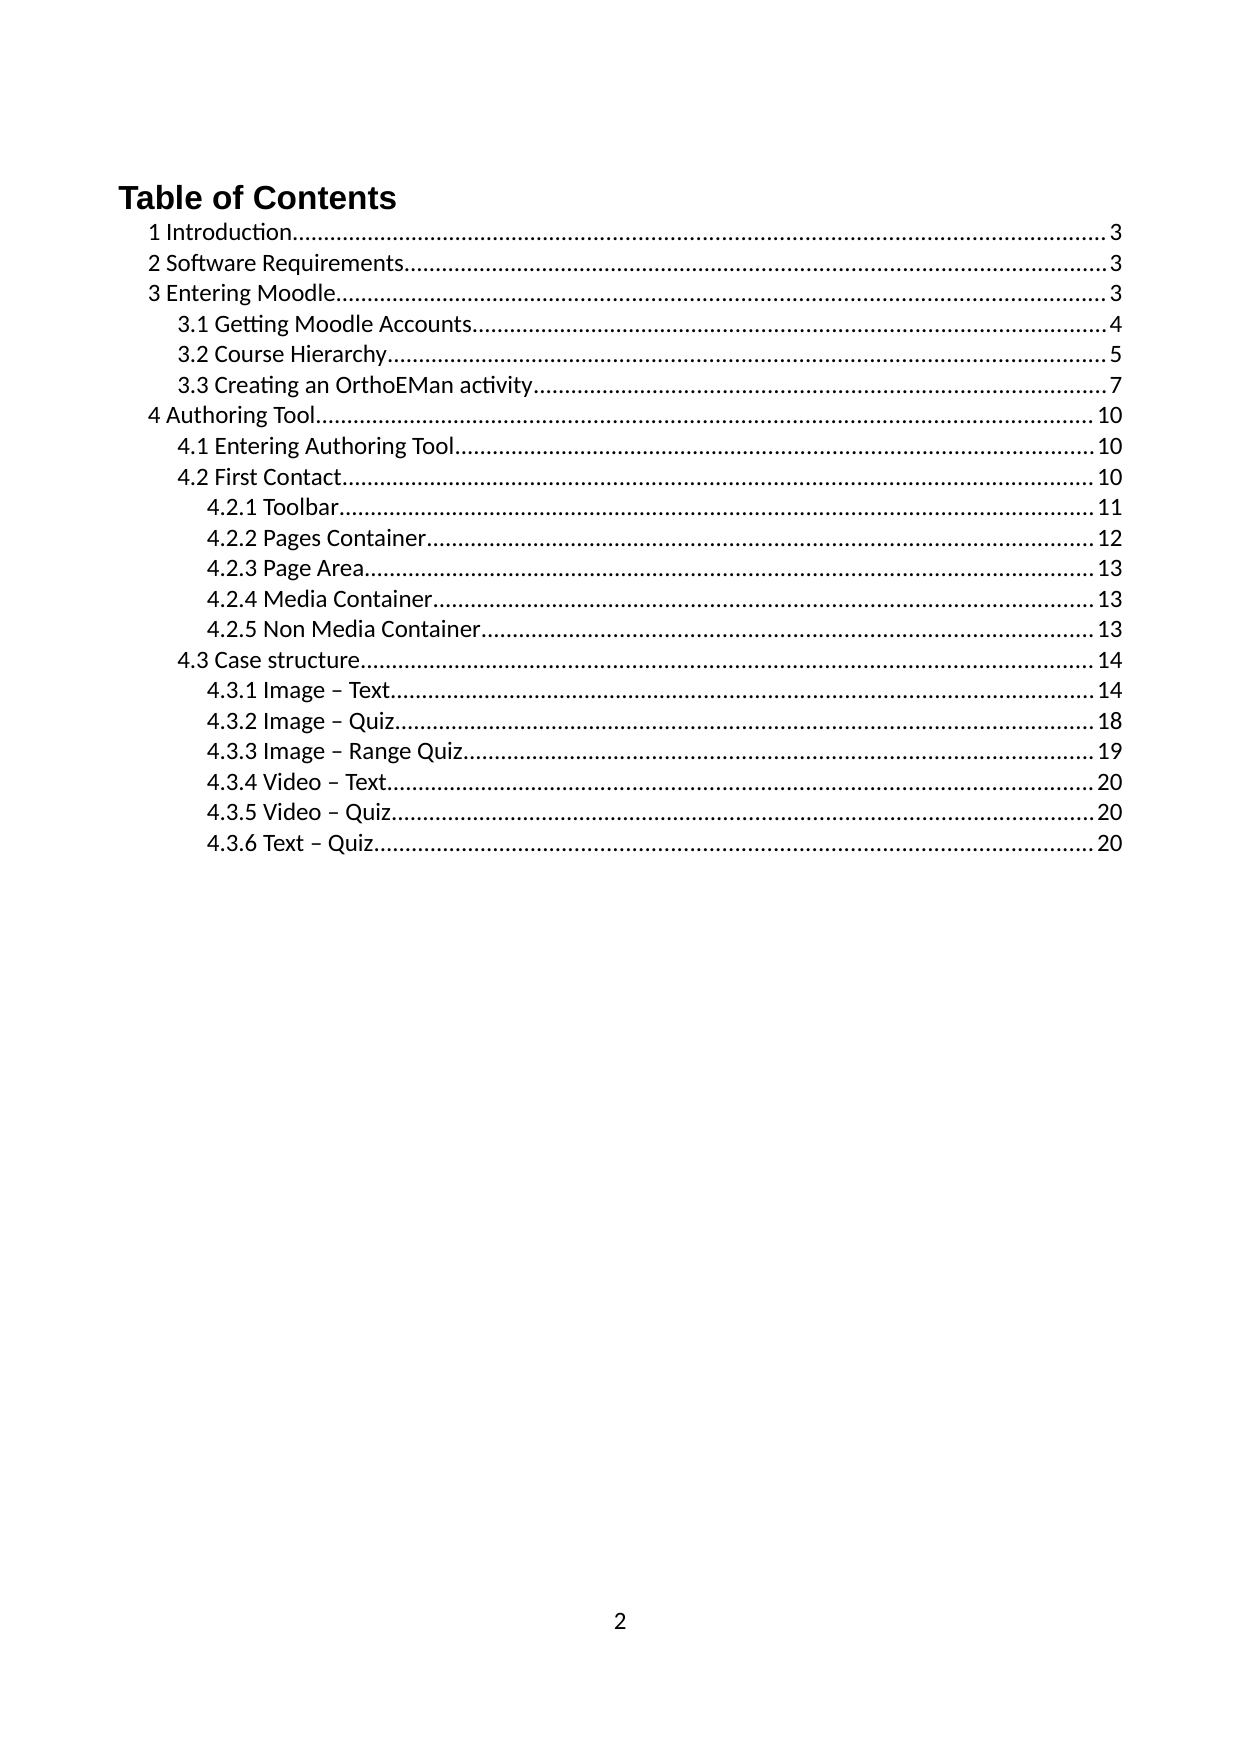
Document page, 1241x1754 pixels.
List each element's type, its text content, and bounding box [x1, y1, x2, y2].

text 4 Authoring Tool 10 [148, 400, 1122, 430]
text 1 Introduction 3 [148, 217, 1122, 247]
text 4.3.1 Image – Text 14 [207, 674, 1122, 705]
text 4.2.2 Pages Container 12 [207, 522, 1122, 552]
text 4.2.4 Media Container 13 [207, 583, 1122, 613]
text 4.2.5 Non Media Container 13 [207, 613, 1122, 644]
text 2 Software Requirements 3 [148, 247, 1122, 278]
text 4.3.3 Image – Range Quiz 19 [207, 735, 1122, 766]
text 3.1 Getting Moodle Accounts 4 [177, 308, 1122, 339]
text 4.2 First Contact 10 [177, 461, 1122, 491]
subtitle Table of Contents [118, 178, 1122, 217]
text 4.3 Case structure 14 [177, 644, 1122, 674]
text 4.1 Entering Authoring Tool 10 [177, 430, 1122, 461]
text 3.2 Course Hierarchy 5 [177, 339, 1122, 369]
text 4.3.6 Text – Quiz 20 [207, 827, 1122, 857]
text 4.3.2 Image – Quiz 18 [207, 705, 1122, 735]
text 4.2.3 Page Area 13 [207, 552, 1122, 583]
text 4.3.4 Video – Text 20 [207, 766, 1122, 796]
text 3 Entering Moodle 3 [148, 278, 1122, 308]
text 4.2.1 Toolbar 11 [207, 491, 1122, 522]
text 4.3.5 Video – Quiz 20 [207, 796, 1122, 827]
text 3.3 Creating an OrthoEMan activity 7 [177, 369, 1122, 400]
